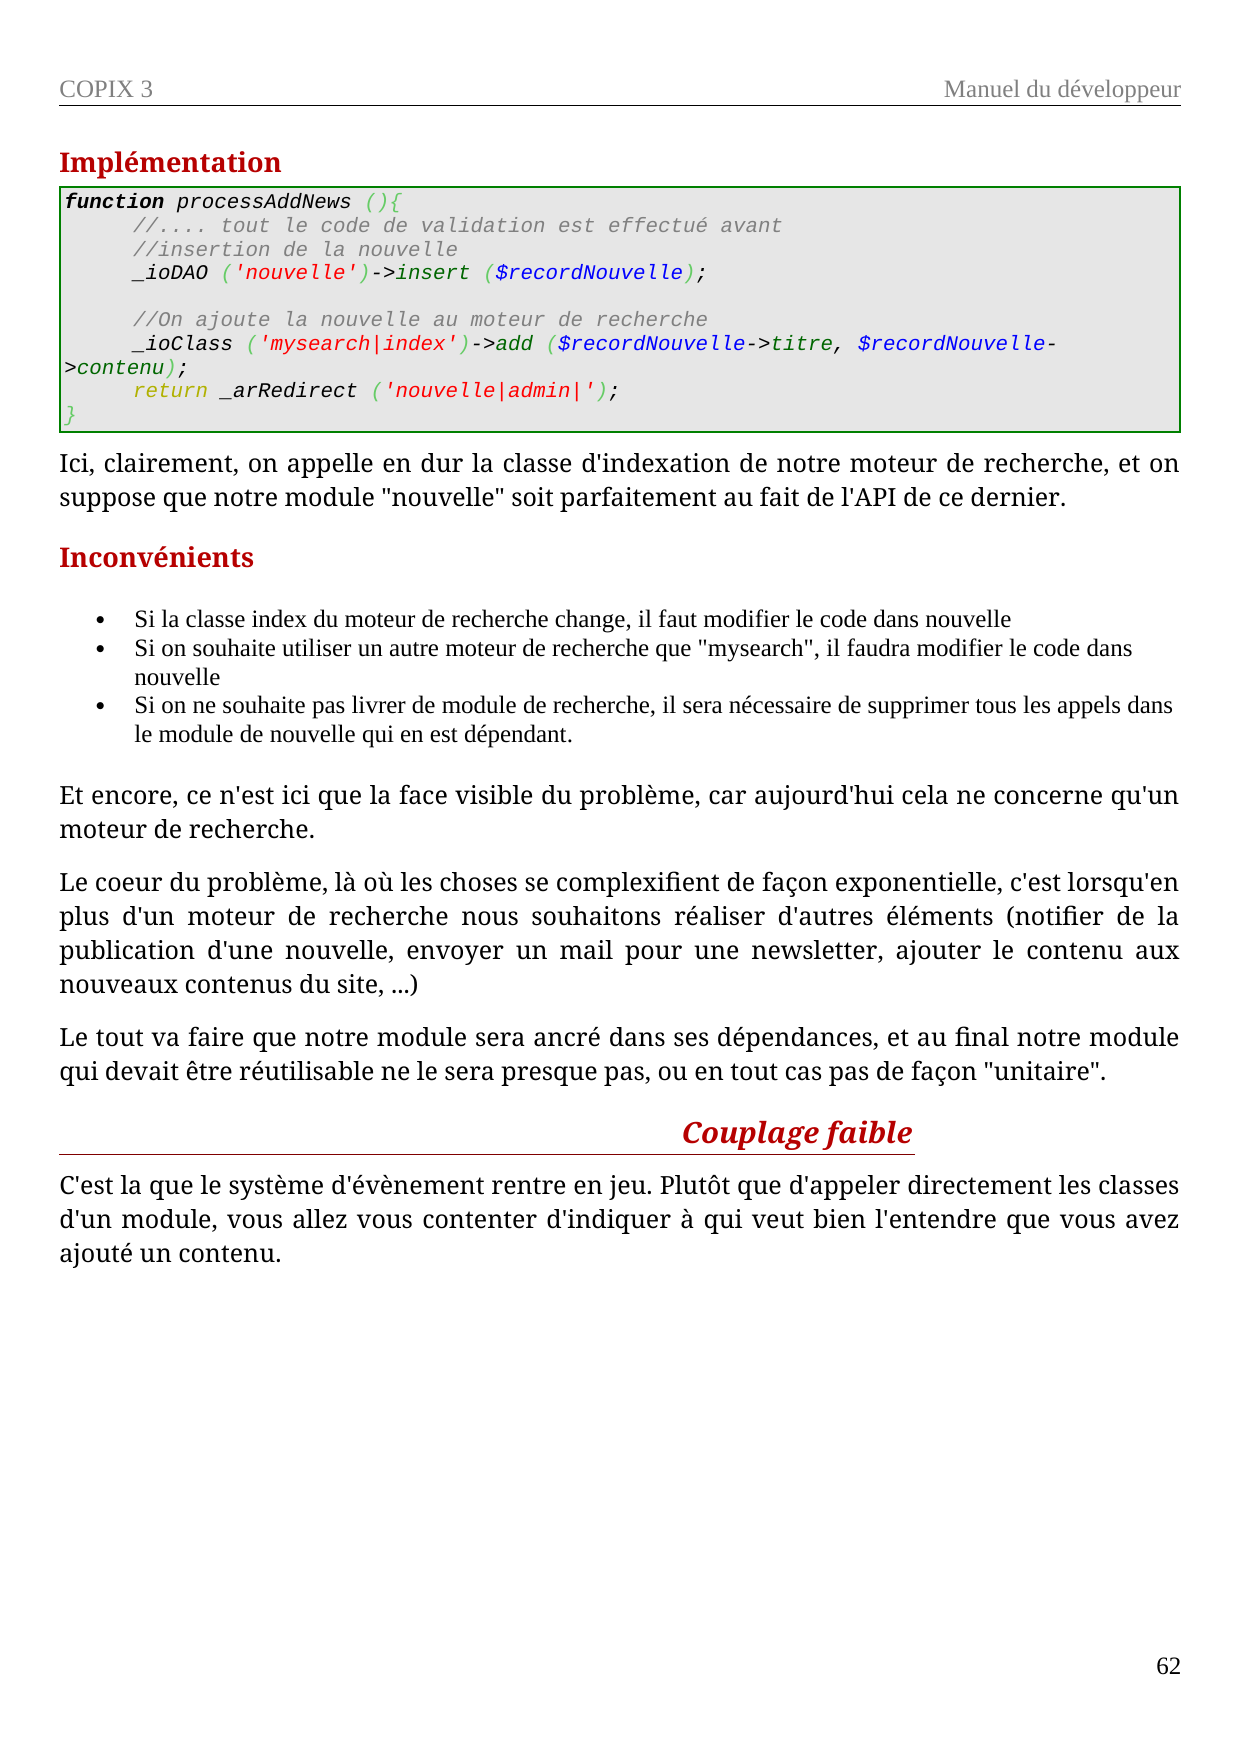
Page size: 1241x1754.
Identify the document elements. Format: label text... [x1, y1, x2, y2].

text _ioDAO ('nouvelle')->insert ($recordNouvelle); [61, 257, 1179, 281]
text //insertion de la nouvelle [61, 233, 1179, 257]
text //.... tout le code de validation est effectué avant [61, 210, 1179, 233]
text function processAddNews (){ [61, 188, 1179, 210]
subtitle Inconvénients [59, 538, 1181, 575]
text Et encore, ce n'est ici que la face visible du problème, car aujourd'hui cela ne concerne qu'un moteur de recherche. [59, 777, 1181, 845]
list Si on souhaite utiliser un autre moteur de recherche que "mysearch", il faudra modifier le code dans nouvelle [97, 633, 1181, 691]
text //On ajoute la nouvelle au moteur de recherche [61, 304, 1179, 328]
text C'est la que le système d'évènement rentre en jeu. Plutôt que d'appeler directement les classes d'un module, vous allez vous contenter d'indiquer à qui veut bien l'entendre que vous avez ajouté un contenu. [59, 1168, 1181, 1270]
subtitle Implémentation [59, 143, 1181, 180]
subtitle Couplage faible [59, 1112, 915, 1154]
text return _arRedirect ('nouvelle|admin|'); [61, 375, 1179, 399]
list Si on ne souhaite pas livrer de module de recherche, il sera nécessaire de supprimer tous les appels dans le module de nouvelle qui en est dépendant. [97, 691, 1181, 748]
text Le coeur du problème, là où les choses se complexifient de façon exponentielle, c'est lorsqu'en plus d'un moteur de recherche nous souhaitons réaliser d'autres éléments (notifier de la publication d'une nouvelle, envoyer un mail pour une newsletter, ajouter le contenu aux nouveaux contenus du site, ...) [59, 864, 1181, 1000]
text Ici, clairement, on appelle en dur la classe d'indexation de notre moteur de recherche, et on suppose que notre module "nouvelle" soit parfaitement au fait de l'API de ce dernier. [59, 445, 1181, 513]
list Si la classe index du moteur de recherche change, il faut modifier le code dans nouvelle [97, 604, 1181, 633]
text Le tout va faire que notre module sera ancré dans ses dépendances, et au final notre module qui devait être réutilisable ne le sera presque pas, ou en tout cas pas de façon "unitaire". [59, 1019, 1181, 1087]
text _ioClass ('mysearch|index')->add ($recordNouvelle->titre, $recordNouvelle->contenu); [61, 328, 1179, 375]
text } [61, 399, 1179, 431]
